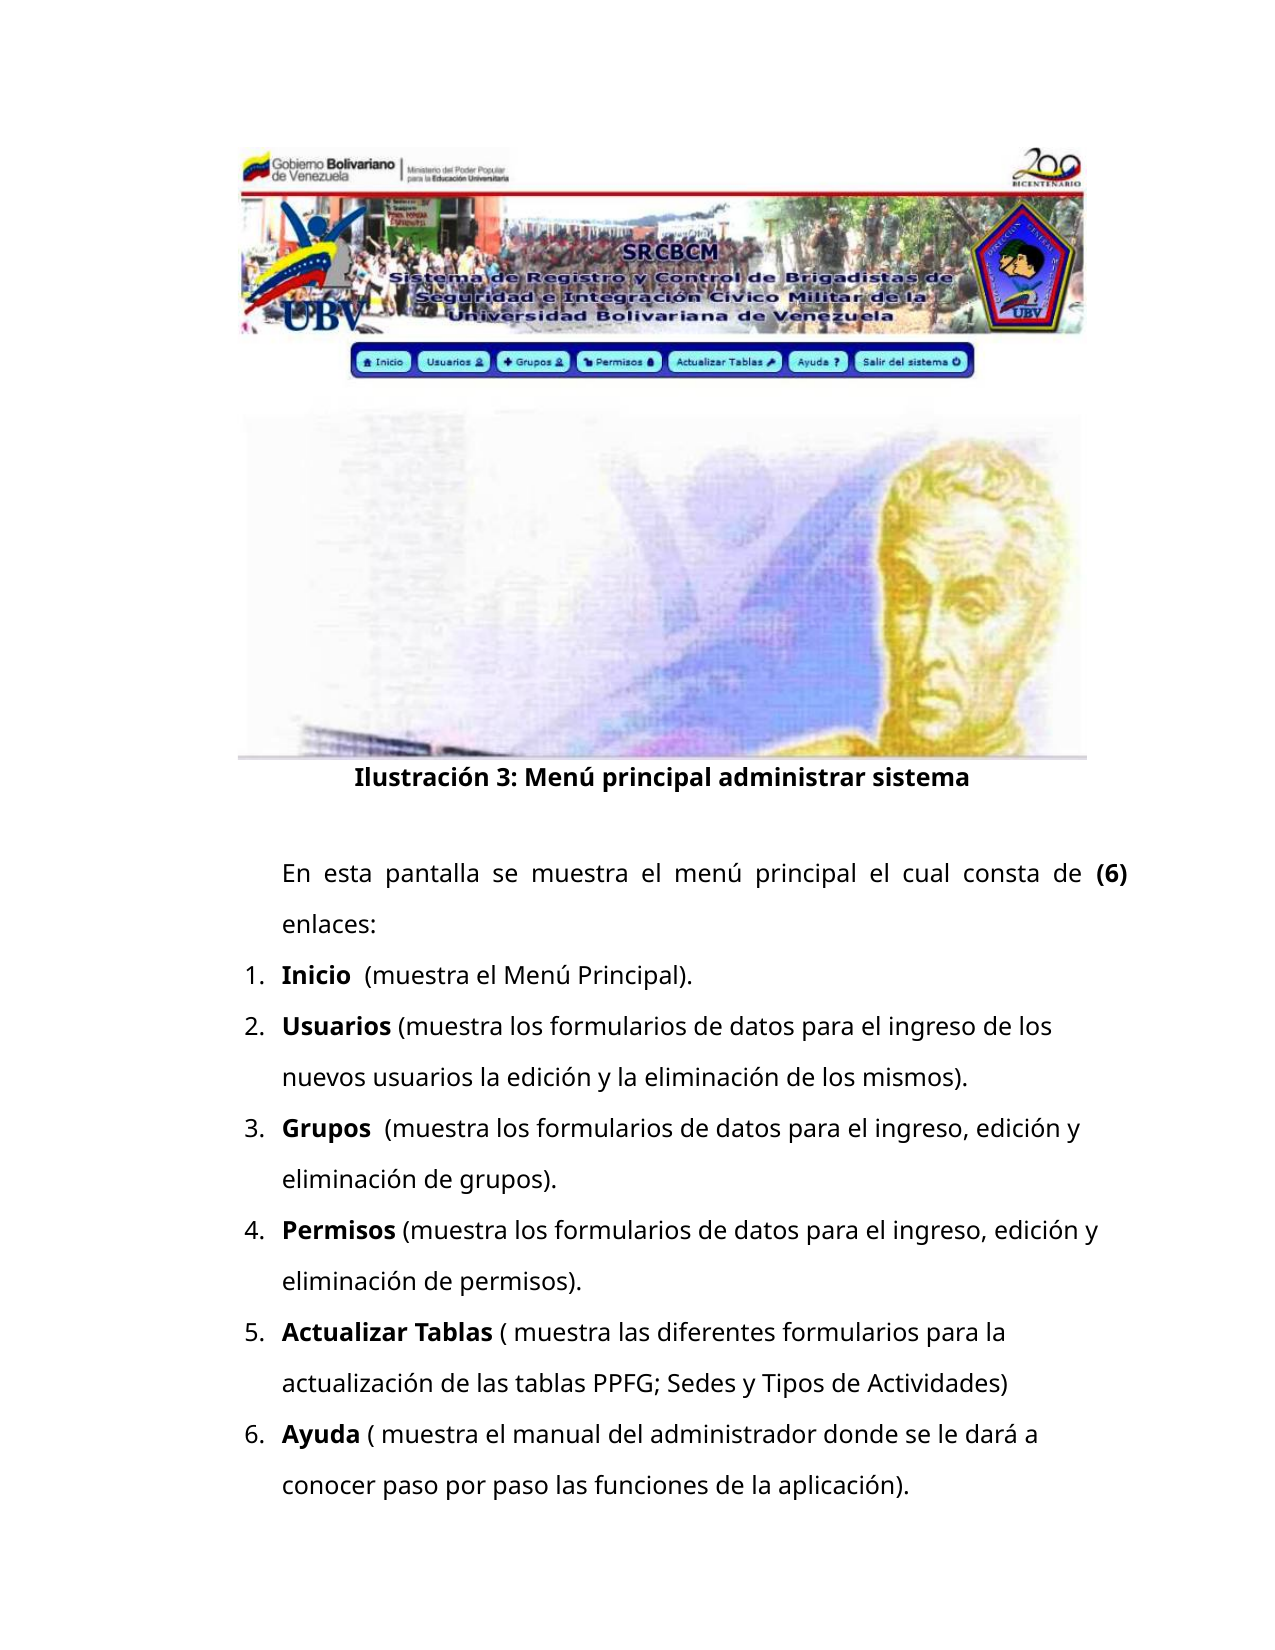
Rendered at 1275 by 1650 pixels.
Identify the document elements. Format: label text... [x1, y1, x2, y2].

picture [237, 147, 1087, 760]
list En esta pantalla se muestra el menú principal el cual consta de (6) enlaces: [244, 856, 1127, 941]
list Grupos (muestra los formularios de datos para el ingreso, edición y eliminación de grupos). [244, 1111, 1127, 1196]
list Usuarios (muestra los formularios de datos para el ingreso de los nuevos usuarios la edición y la eliminación de los mismos). [244, 1009, 1127, 1094]
list Ayuda ( muestra el manual del administrador donde se le dará a conocer paso por paso las funciones de la aplicación). [244, 1417, 1127, 1502]
list Actualizar Tablas ( muestra las diferentes formularios para la actualización de las tablas PPFG; Sedes y Tipos de Actividades) [244, 1315, 1127, 1400]
list Permisos (muestra los formularios de datos para el ingreso, edición y eliminación de permisos). [244, 1213, 1127, 1298]
list Inicio (muestra el Menú Principal). [244, 958, 1127, 992]
text Ilustración 3: Menú principal administrar sistema [207, 160, 1118, 794]
